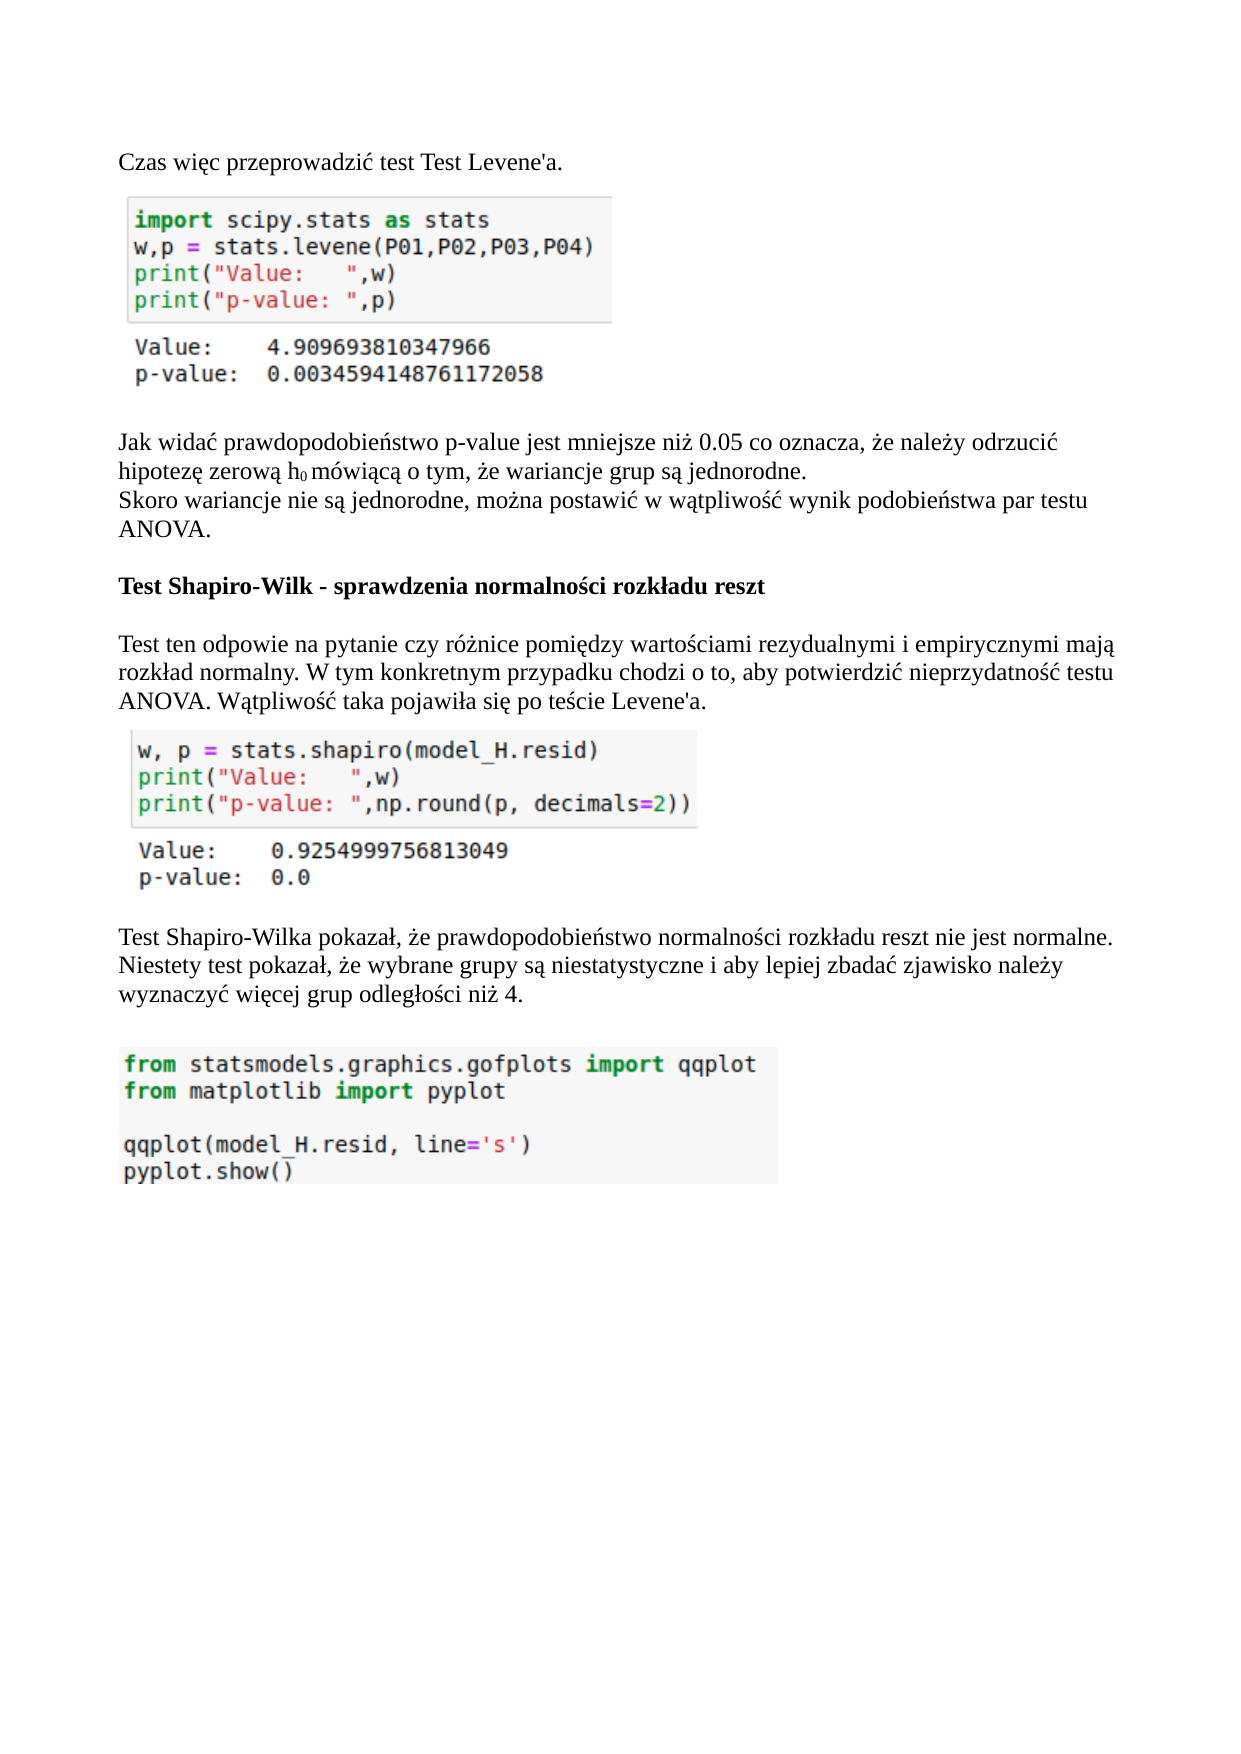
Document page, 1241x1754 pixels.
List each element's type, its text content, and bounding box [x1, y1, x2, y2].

text Test Shapiro-Wilka pokazał, że prawdopodobieństwo normalności rozkładu reszt nie jest normalne. [118, 922, 1122, 950]
text Skoro wariancje nie są jednorodne, można postawić w wątpliwość wynik podobieństwa par testu ANOVA. [118, 485, 1122, 542]
text Test Shapiro-Wilk - sprawdzenia normalności rozkładu reszt [118, 571, 1122, 600]
picture [118, 1047, 779, 1184]
text Jak widać prawdopodobieństwo p-value jest mniejsze niż 0.05 co oznacza, że należy odrzucić hipotezę zerową h0 mówiącą o tym, że wariancje grup są jednorodne. [118, 427, 1122, 485]
picture [117, 730, 698, 893]
text Czas więc przeprowadzić test Test Levene'a. [118, 147, 1122, 176]
text Niestety test pokazał, że wybrane grupy są niestatystyczne i aby lepiej zbadać zjawisko należy wyznaczyć więcej grup odległości niż 4. [118, 950, 1122, 1008]
picture [121, 195, 612, 399]
text Test ten odpowie na pytanie czy różnice pomiędzy wartościami rezydualnymi i empirycznymi mają rozkład normalny. W tym konkretnym przypadku chodzi o to, aby potwierdzić nieprzydatność testu ANOVA. Wątpliwość taka pojawiła się po teście Levene'a. [118, 629, 1122, 715]
